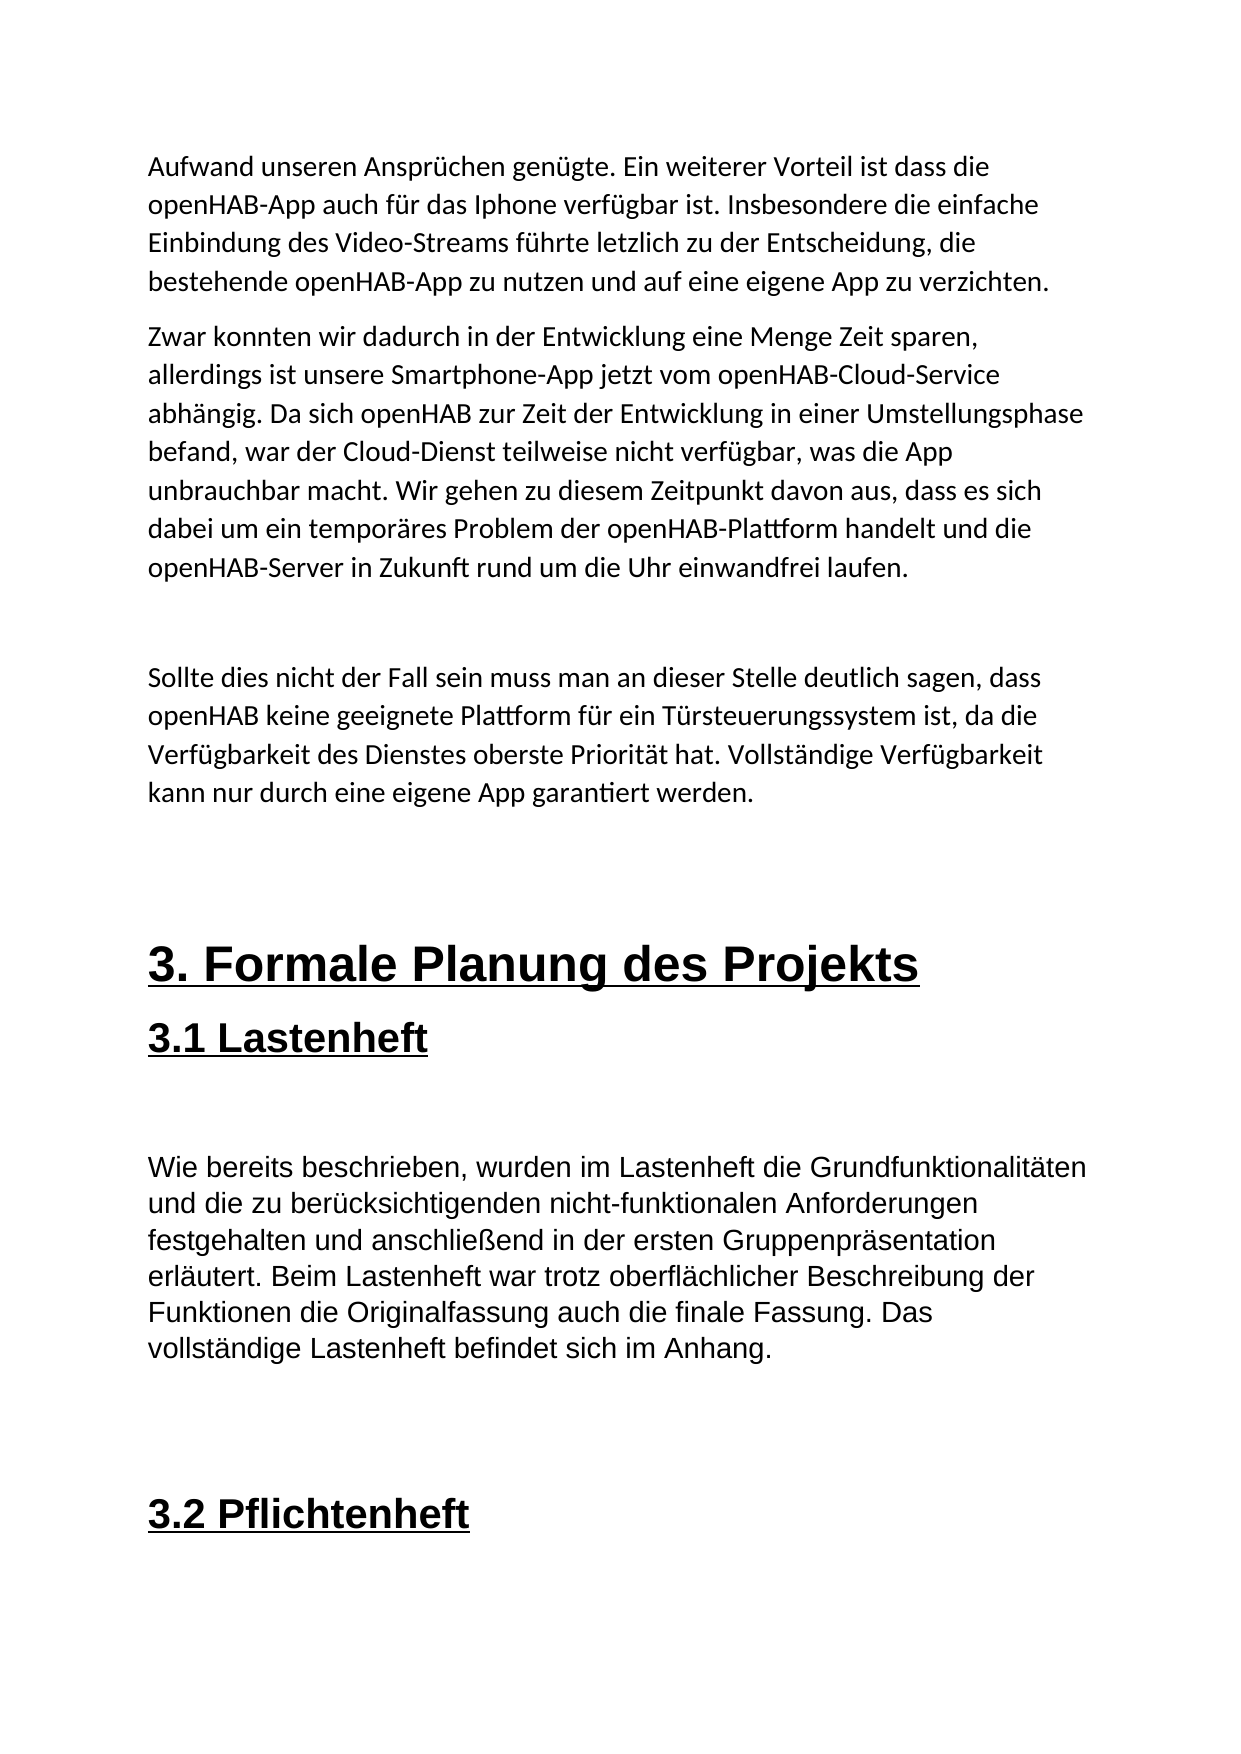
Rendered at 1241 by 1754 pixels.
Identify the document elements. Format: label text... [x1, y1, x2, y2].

text 3.1 Lastenheft [148, 1014, 1093, 1062]
text Aufwand unseren Ansprüchen genügte. Ein weiterer Vorteil ist dass die openHAB-App auch für das Iphone verfügbar ist. Insbesondere die einfache Einbindung des Video-Streams führte letzlich zu der Entscheidung, die bestehende openHAB-App zu nutzen und auf eine eigene App zu verzichten. [148, 148, 1093, 298]
text Sollte dies nicht der Fall sein muss man an dieser Stelle deutlich sagen, dass openHAB keine geeignete Plattform für ein Türsteuerungssystem ist, da die Verfügbarkeit des Dienstes oberste Priorität hat. Vollständige Verfügbarkeit kann nur durch eine eigene App garantiert werden. [148, 659, 1093, 810]
text 3.2 Pflichtenheft [148, 1489, 1093, 1537]
text Zwar konnten wir dadurch in der Entwicklung eine Menge Zeit sparen, allerdings ist unsere Smartphone-App jetzt vom openHAB-Cloud-Service abhängig. Da sich openHAB zur Zeit der Entwicklung in einer Umstellungsphase befand, war der Cloud-Dienst teilweise nicht verfügbar, was die App unbrauchbar macht. Wir gehen zu diesem Zeitpunkt davon aus, dass es sich dabei um ein temporäres Problem der openHAB-Plattform handelt und die openHAB-Server in Zukunft rund um die Uhr einwandfrei laufen. [148, 318, 1093, 584]
text 3. Formale Planung des Projekts [148, 935, 1093, 992]
text Wie bereits beschrieben, wurden im Lastenheft die Grundfunktionalitäten und die zu berücksichtigenden nicht-funktionalen Anforderungen festgehalten und anschließend in der ersten Gruppenpräsentation erläutert. Beim Lastenheft war trotz oberflächlicher Beschreibung der Funktionen die Originalfassung auch die finale Fassung. Das vollständige Lastenheft befindet sich im Anhang. [148, 1150, 1093, 1364]
